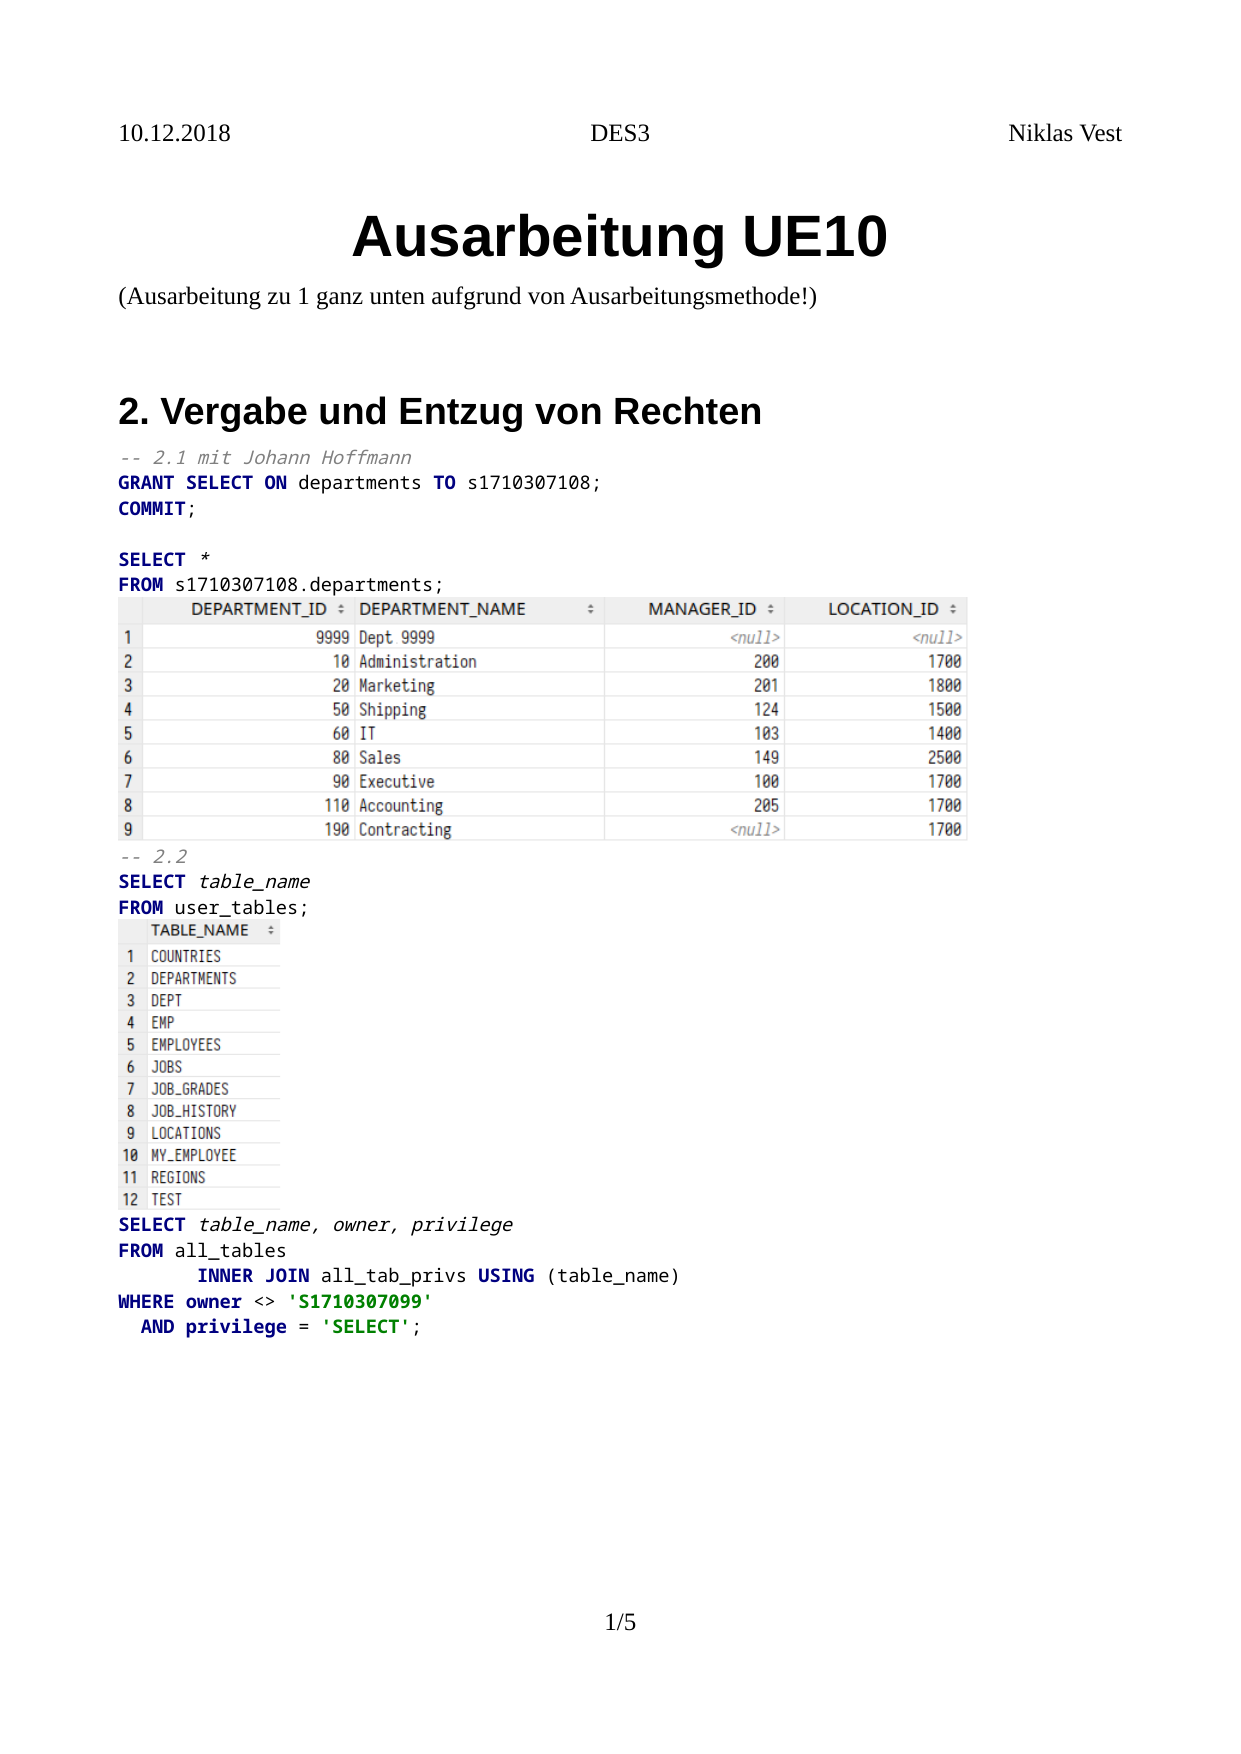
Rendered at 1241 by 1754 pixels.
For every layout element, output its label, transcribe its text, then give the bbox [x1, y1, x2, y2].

picture [118, 919, 281, 1212]
text FROM all_tables [118, 1237, 1122, 1263]
text SELECT table_name, owner, privilege [118, 1212, 1122, 1237]
subtitle 2. Vergabe und Entzug von Rechten [118, 388, 1122, 432]
text (Ausarbeitung zu 1 ganz unten aufgrund von Ausarbeitungsmethode!) [118, 281, 1122, 310]
text -- 2.2 [118, 843, 1122, 868]
text FROM s1710307108.departments; [118, 572, 1122, 597]
title Ausarbeitung UE10 [118, 201, 1122, 268]
picture [118, 597, 970, 843]
text -- 2.1 mit Johann Hoffmann [118, 444, 1122, 470]
text INNER JOIN all_tab_privs USING (table_name) [118, 1263, 1122, 1288]
text WHERE owner <> 'S1710307099' [118, 1288, 1122, 1314]
text AND privilege = 'SELECT'; [118, 1314, 1122, 1339]
text COMMIT; [118, 495, 1122, 521]
text GRANT SELECT ON departments TO s1710307108; [118, 470, 1122, 495]
text FROM user_tables; [118, 894, 1122, 919]
text SELECT table_name [118, 868, 1122, 894]
text SELECT * [118, 546, 1122, 572]
